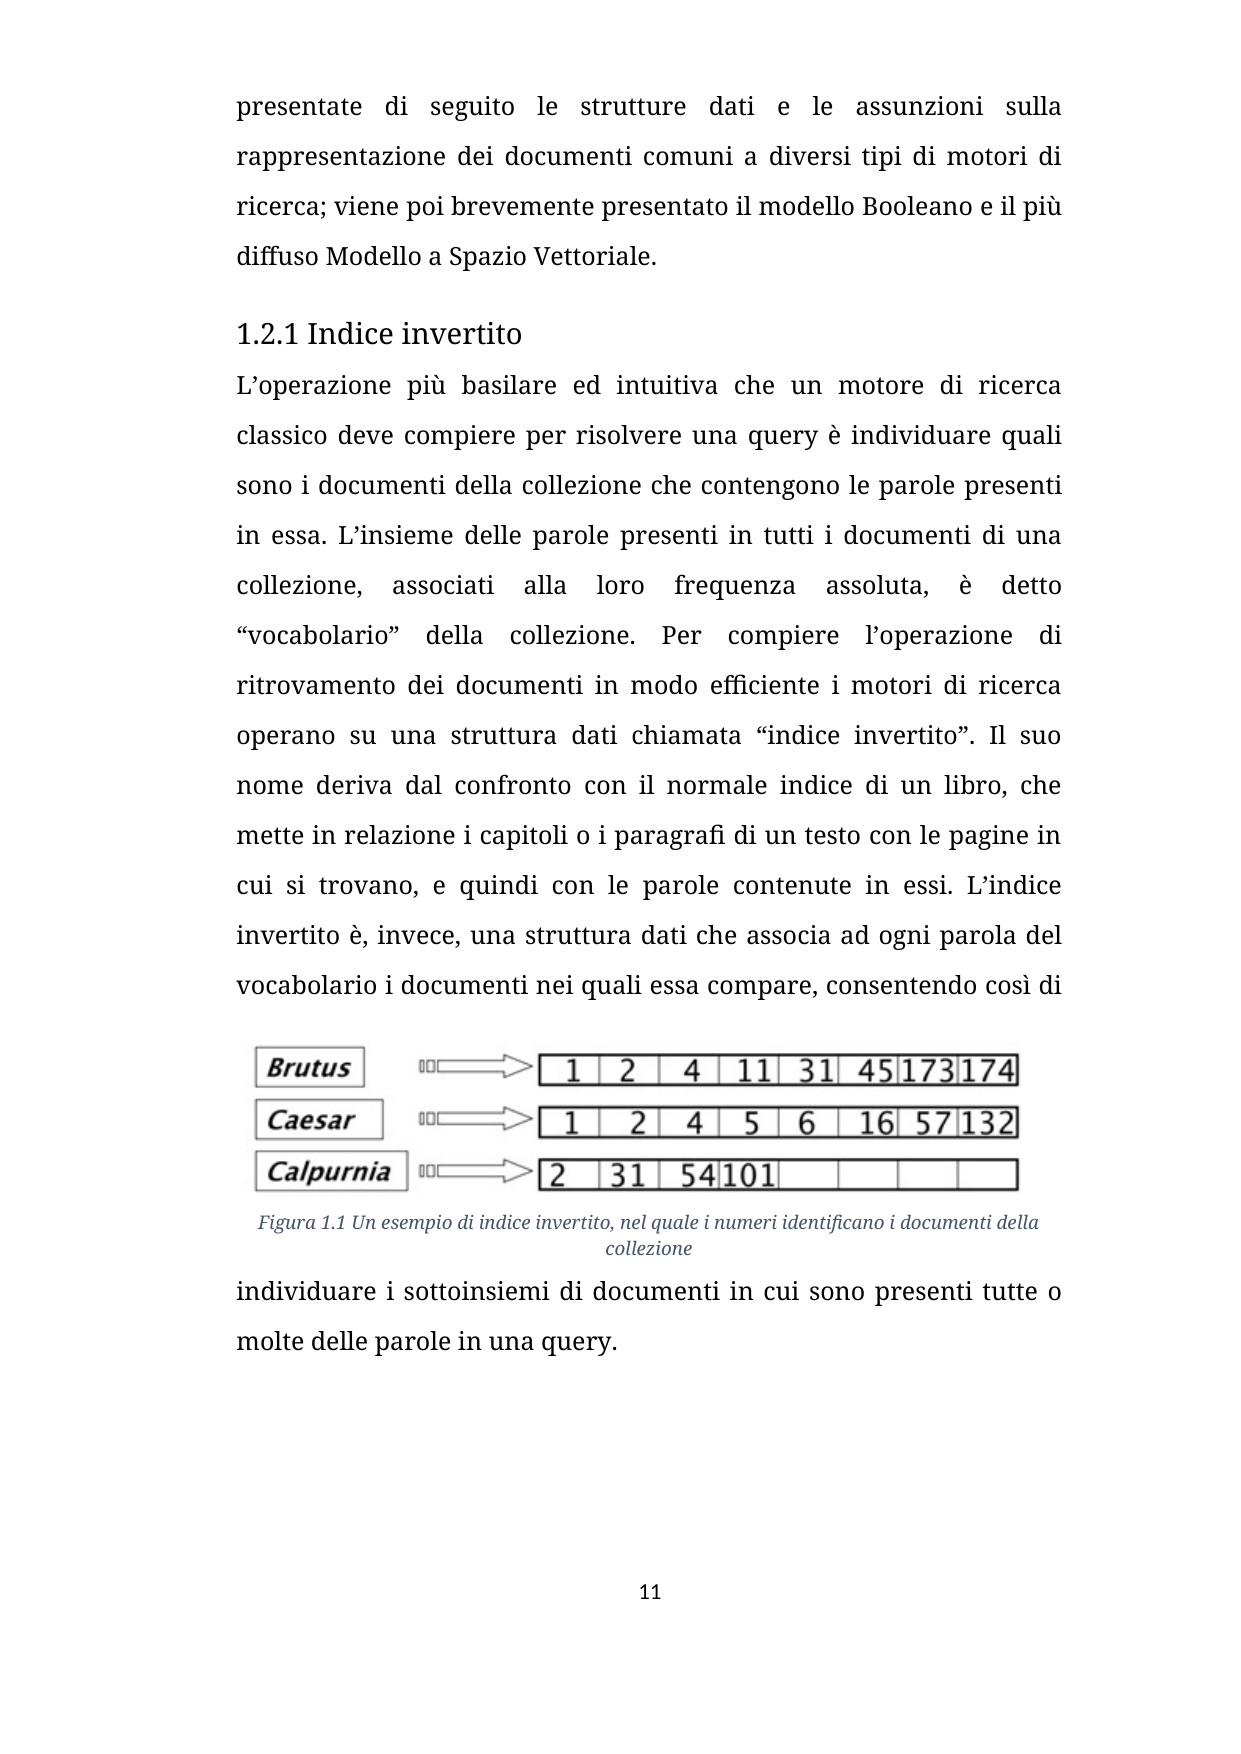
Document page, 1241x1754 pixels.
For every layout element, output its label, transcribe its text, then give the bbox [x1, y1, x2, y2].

text Figura 1.1 Un esempio di indice invertito, nel quale i numeri identificano i documenti della collezione [245, 1209, 1054, 1261]
subtitle 1.2.1 Indice invertito [236, 304, 1063, 354]
text L’operazione più basilare ed intuitiva che un motore di ricerca classico deve compiere per risolvere una query è individuare quali sono i documenti della collezione che contengono le parole presenti in essa. L’insieme delle parole presenti in tutti i documenti di una collezione, associati alla loro frequenza assoluta, è detto “vocabolario” della collezione. Per compiere l’operazione di ritrovamento dei documenti in modo efficiente i motori di ricerca operano su una struttura dati chiamata “indice invertito”. Il suo nome deriva dal confronto con il normale indice di un libro, che mette in relazione i capitoli o i paragrafi di un testo con le pagine in cui si trovano, e quindi con le parole contenute in essi. L’indice invertito è, invece, una struttura dati che associa ad ogni parola del vocabolario i documenti nei quali essa compare, consentendo così di individuare i sottoinsiemi di documenti in cui sono presenti tutte o molte delle parole in una query. [236, 354, 1063, 1361]
text presentate di seguito le strutture dati e le assunzioni sulla rappresentazione dei documenti comuni a diversi tipi di motori di ricerca; viene poi brevemente presentato il modello Booleano e il più diffuso Modello a Spazio Vettoriale. [236, 75, 1063, 275]
